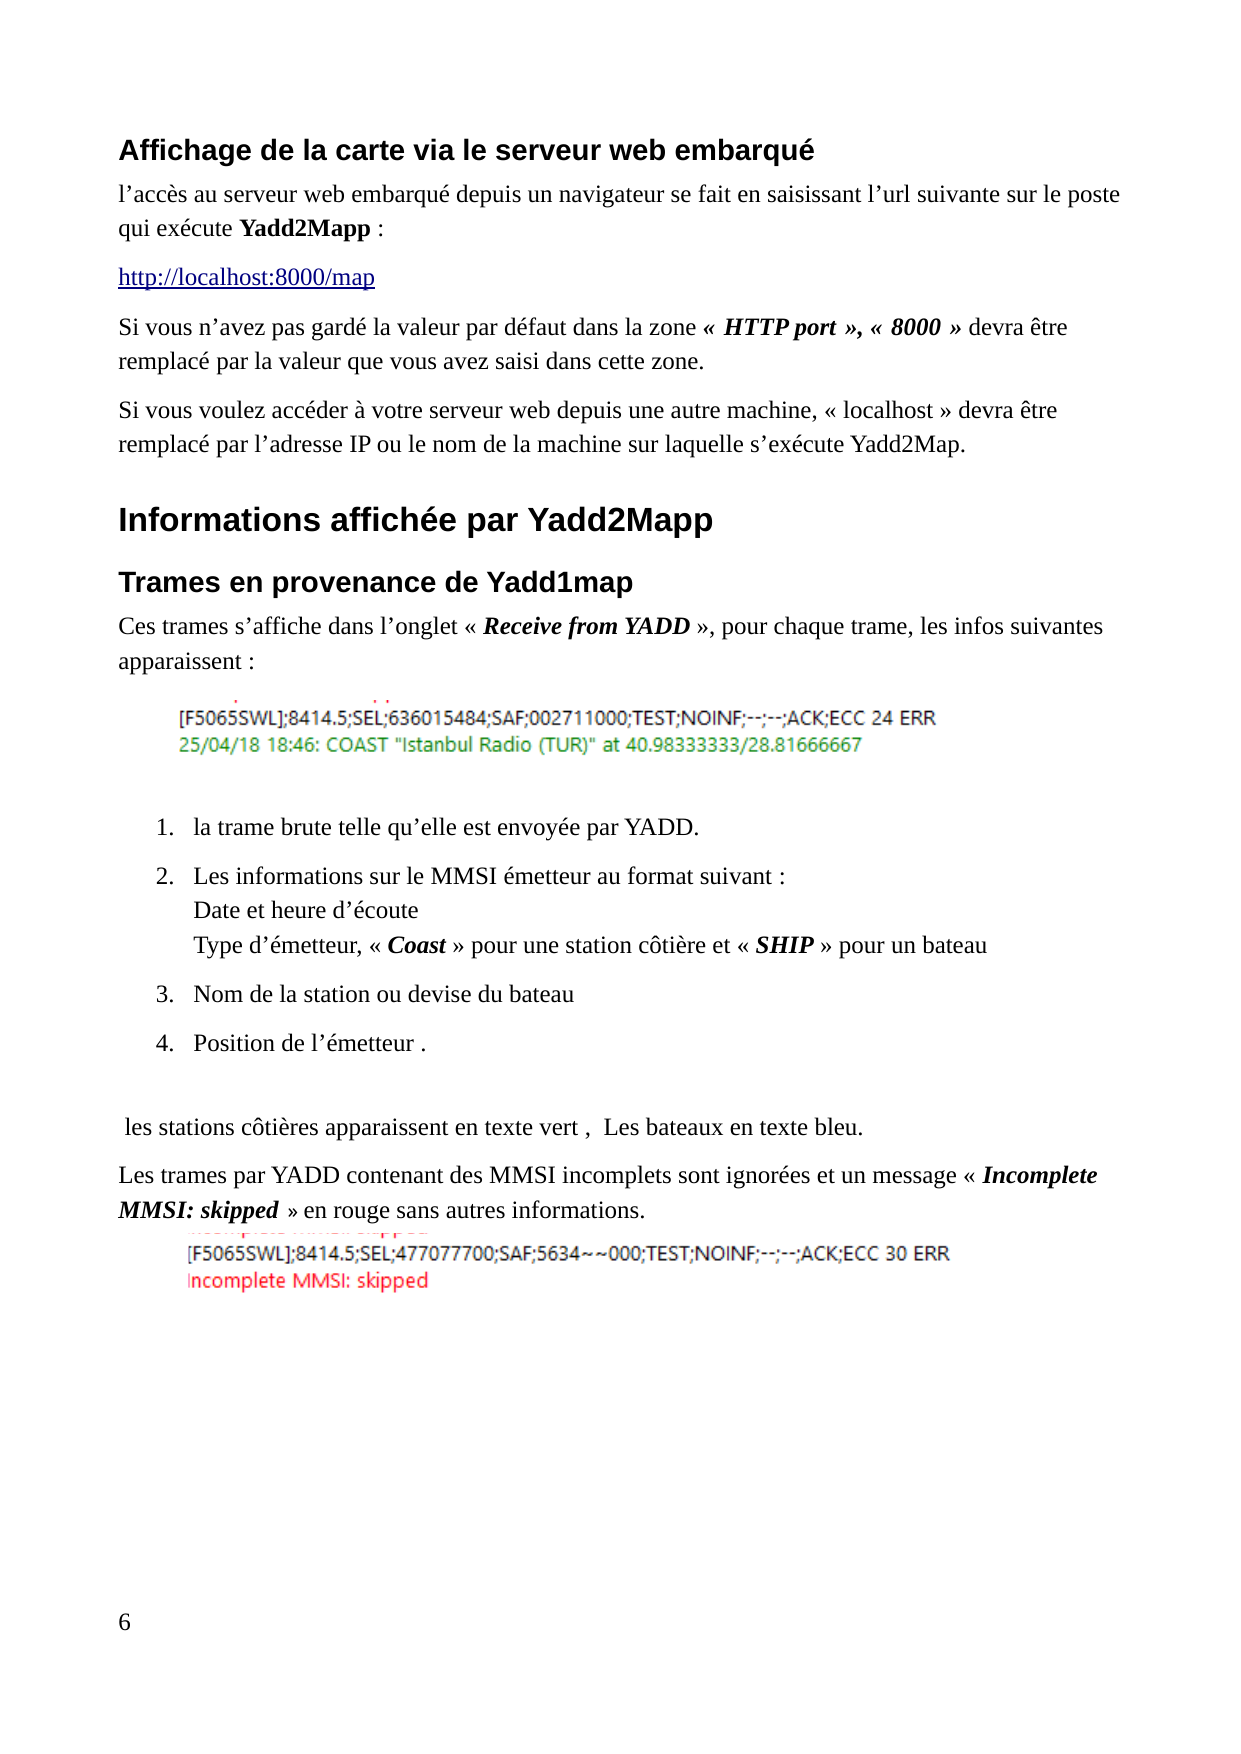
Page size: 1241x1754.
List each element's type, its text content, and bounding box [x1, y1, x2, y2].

list Nom de la station ou devise du bateau [156, 979, 1122, 1008]
list la trame brute telle qu’elle est envoyée par YADD. [156, 812, 1122, 841]
subtitle Informations affichée par Yadd2Mapp [118, 499, 1122, 538]
text Si vous n’avez pas gardé la valeur par défaut dans la zone « HTTP port », « 8000 » devra être remplacé par la valeur que vous avez saisi dans cette zone. [118, 312, 1122, 375]
picture [179, 700, 953, 763]
subtitle Trames en provenance de Yadd1map [118, 565, 1122, 599]
picture [188, 1233, 984, 1312]
text l’accès au serveur web embarqué depuis un navigateur se fait en saisissant l’url suivante sur le poste qui exécute Yadd2Mapp : [118, 179, 1122, 242]
text Les trames par YADD contenant des MMSI incomplets sont ignorées et un message « Incomplete MMSI: skipped » en rouge sans autres informations. [118, 1161, 1122, 1224]
list Position de l’émetteur . [156, 1028, 1122, 1091]
text Ces trames s’affiche dans l’onglet « Receive from YADD », pour chaque trame, les infos suivantes apparaissent : [118, 611, 1122, 792]
text http://localhost:8000/map [118, 262, 1122, 291]
text Si vous voulez accéder à votre serveur web depuis une autre machine, « localhost » devra être remplacé par l’adresse IP ou le nom de la machine sur laquelle s’exécute Yadd2Map. [118, 395, 1122, 458]
text les stations côtières apparaissent en texte vert , Les bateaux en texte bleu. [118, 1112, 1122, 1140]
list Les informations sur le MMSI émetteur au format suivant : Date et heure d’écoute Type d’émetteur, « Coast » pour une station côtière et « SHIP » pour un bateau [156, 861, 1122, 959]
subtitle Affichage de la carte via le serveur web embarqué [118, 133, 1122, 166]
